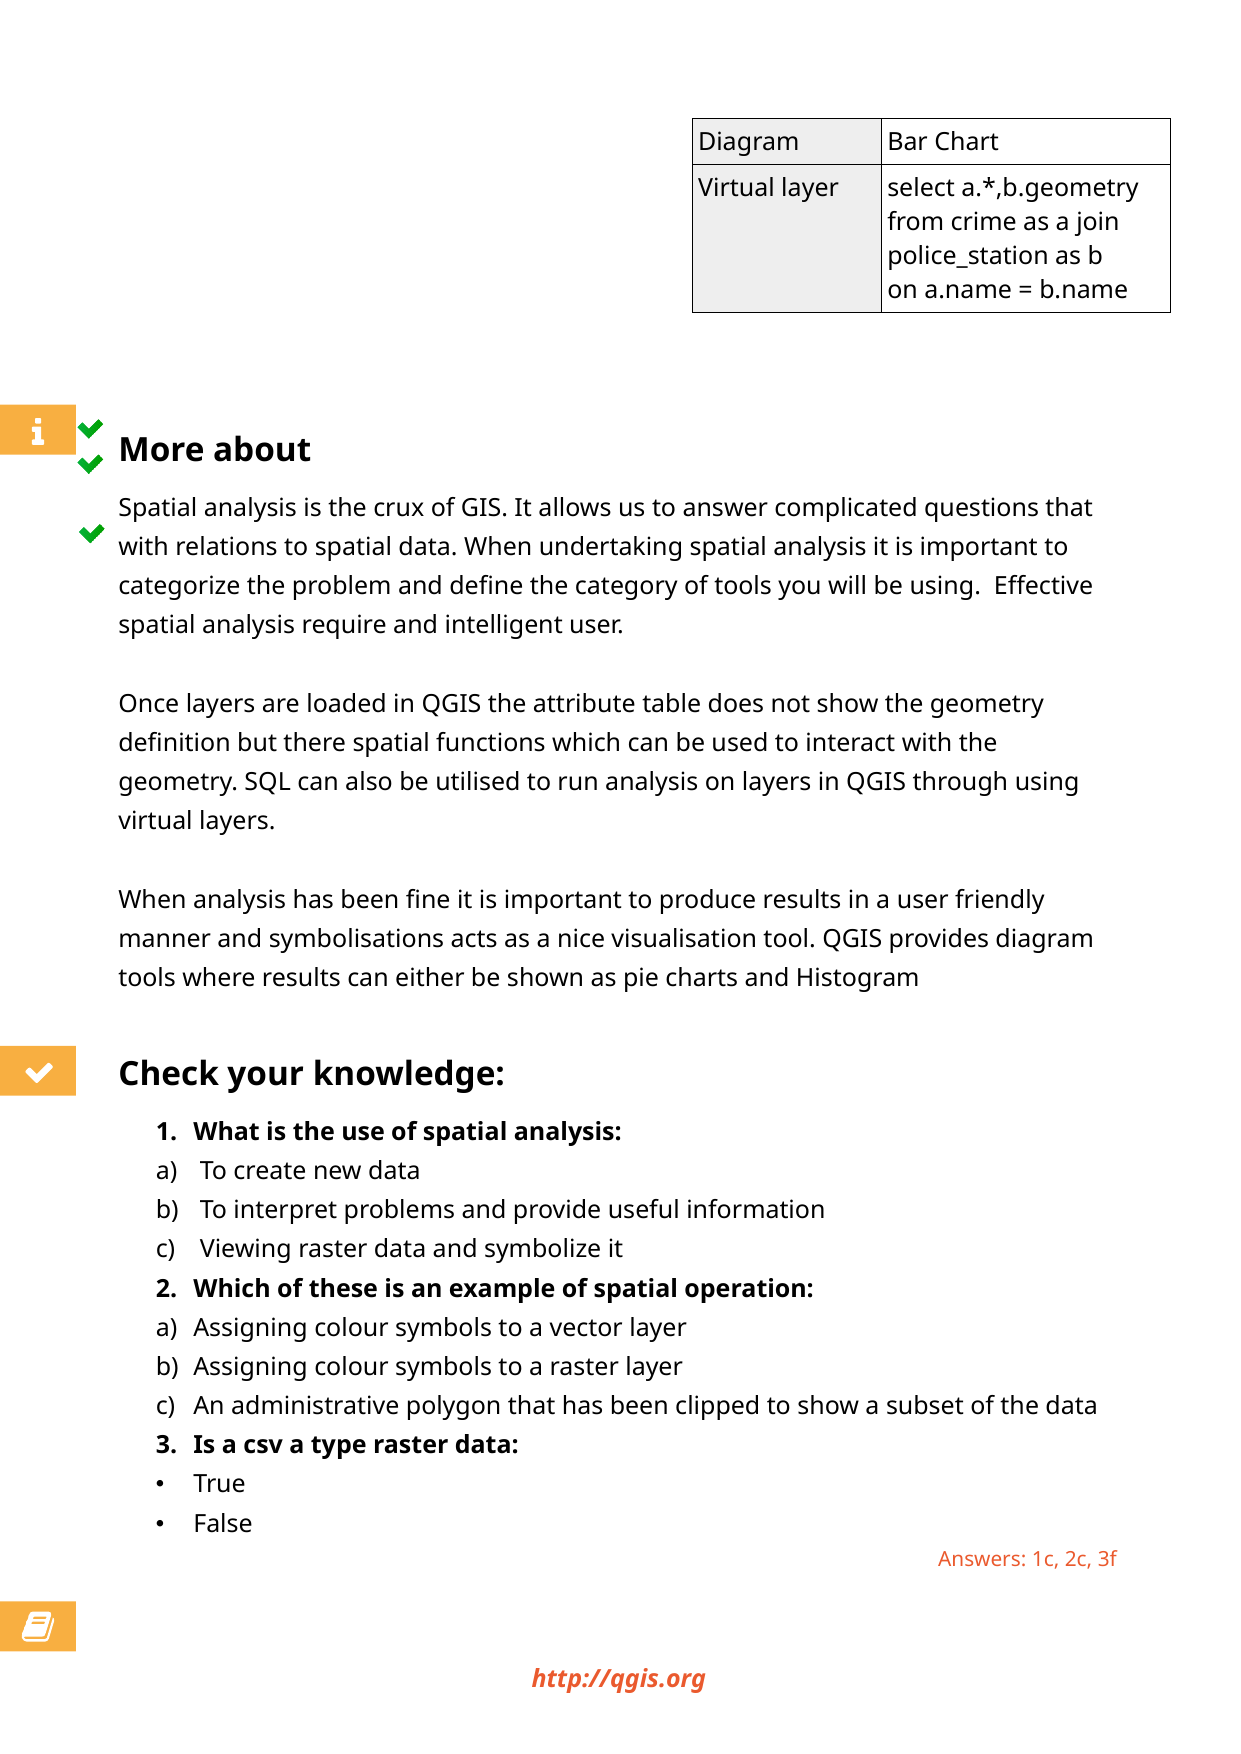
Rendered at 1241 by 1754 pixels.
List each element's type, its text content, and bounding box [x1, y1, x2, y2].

table_cell select a.*,b.geometry from crime as a join police_station as b on a.name = b.name [882, 165, 1170, 312]
list Which of these is an example of spatial operation: [156, 1270, 1122, 1304]
list What is the use of spatial analysis: [156, 1114, 1122, 1148]
text Answers: 1c, 2c, 3f [118, 1544, 1122, 1573]
table_cell Diagram [693, 119, 881, 164]
list An administrative polygon that has been clipped to show a subset of the data [156, 1388, 1122, 1422]
text When analysis has been fine it is important to produce results in a user friendly manner and symbolisations acts as a nice visualisation tool. QGIS provides diagram tools where results can either be shown as pie charts and Histogram [118, 881, 1122, 994]
list To create new data [156, 1153, 1122, 1187]
list Assigning colour symbols to a vector layer [156, 1309, 1122, 1343]
subtitle Check your knowledge: [118, 1050, 1122, 1095]
table_cell Bar Chart [882, 119, 1170, 164]
table_cell Virtual layer [693, 165, 881, 312]
list False [156, 1505, 1122, 1539]
subtitle More about [118, 426, 1122, 471]
text Once layers are loaded in QGIS the attribute table does not show the geometry definition but there spatial functions which can be used to interact with the geometry. SQL can also be utilised to run analysis on layers in QGIS through using virtual layers. [118, 685, 1122, 837]
list To interpret problems and provide useful information [156, 1192, 1122, 1226]
text Spatial analysis is the crux of GIS. It allows us to answer complicated questions that with relations to spatial data. When undertaking spatial analysis it is important to categorize the problem and define the category of tools you will be using. Effective spatial analysis require and intelligent user. [118, 489, 1122, 641]
list Is a csv a type raster data: [156, 1427, 1122, 1461]
list True [156, 1466, 1122, 1500]
list Assigning colour symbols to a raster layer [156, 1349, 1122, 1383]
list Viewing raster data and symbolize it [156, 1231, 1122, 1265]
